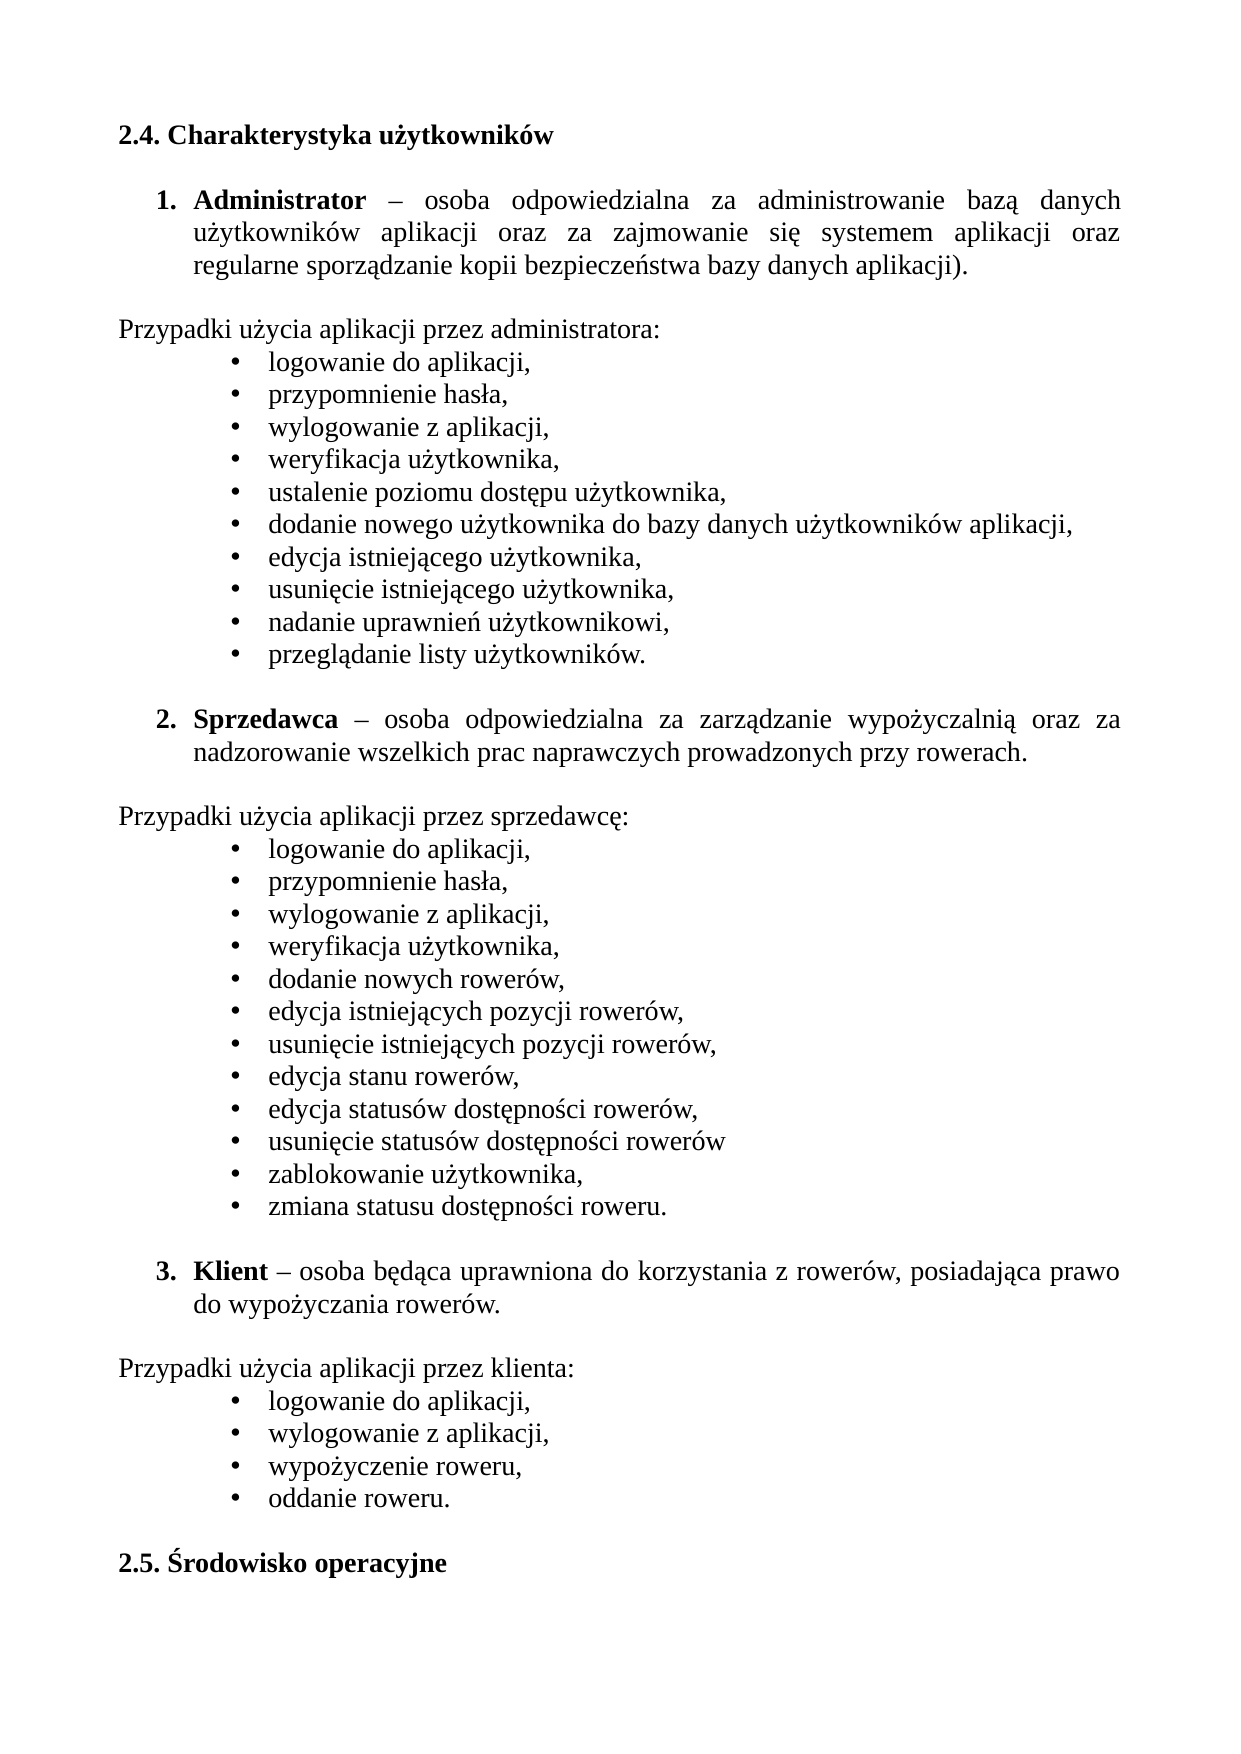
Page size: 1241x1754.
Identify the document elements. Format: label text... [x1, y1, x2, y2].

list wylogowanie z aplikacji, [231, 1416, 1122, 1449]
list dodanie nowego użytkownika do bazy danych użytkowników aplikacji, [231, 507, 1122, 540]
list logowanie do aplikacji, [231, 832, 1122, 864]
list wylogowanie z aplikacji, [231, 410, 1122, 442]
list edycja stanu rowerów, [231, 1059, 1122, 1092]
list zablokowanie użytkownika, [231, 1157, 1122, 1189]
list oddanie roweru. [231, 1481, 1122, 1514]
list edycja statusów dostępności rowerów, [231, 1092, 1122, 1124]
list Klient – osoba będąca uprawniona do korzystania z rowerów, posiadająca prawo do wypożyczania rowerów. [156, 1254, 1122, 1319]
list usunięcie statusów dostępności rowerów [231, 1124, 1122, 1157]
list usunięcie istniejących pozycji rowerów, [231, 1027, 1122, 1059]
list weryfikacja użytkownika, [231, 929, 1122, 962]
list usunięcie istniejącego użytkownika, [231, 572, 1122, 605]
list logowanie do aplikacji, [231, 1384, 1122, 1416]
list wypożyczenie roweru, [231, 1449, 1122, 1481]
list przypomnienie hasła, [231, 377, 1122, 410]
text 2.5. Środowisko operacyjne [118, 1546, 1122, 1579]
text Przypadki użycia aplikacji przez sprzedawcę: [118, 799, 1122, 832]
list wylogowanie z aplikacji, [231, 897, 1122, 929]
list Sprzedawca – osoba odpowiedzialna za zarządzanie wypożyczalnią oraz za nadzorowanie wszelkich prac naprawczych prowadzonych przy rowerach. [156, 702, 1122, 767]
list edycja istniejących pozycji rowerów, [231, 994, 1122, 1027]
list zmiana statusu dostępności roweru. [231, 1189, 1122, 1222]
text Przypadki użycia aplikacji przez administratora: [118, 312, 1122, 345]
list logowanie do aplikacji, [231, 345, 1122, 377]
list ustalenie poziomu dostępu użytkownika, [231, 475, 1122, 507]
list edycja istniejącego użytkownika, [231, 540, 1122, 572]
list dodanie nowych rowerów, [231, 962, 1122, 994]
text Przypadki użycia aplikacji przez klienta: [118, 1351, 1122, 1384]
list Administrator – osoba odpowiedzialna za administrowanie bazą danych użytkowników aplikacji oraz za zajmowanie się systemem aplikacji oraz regularne sporządzanie kopii bezpieczeństwa bazy danych aplikacji). [156, 183, 1122, 280]
list weryfikacja użytkownika, [231, 442, 1122, 475]
list nadanie uprawnień użytkownikowi, [231, 605, 1122, 637]
text 2.4. Charakterystyka użytkowników [118, 118, 1122, 151]
list przypomnienie hasła, [231, 864, 1122, 897]
list przeglądanie listy użytkowników. [231, 637, 1122, 670]
